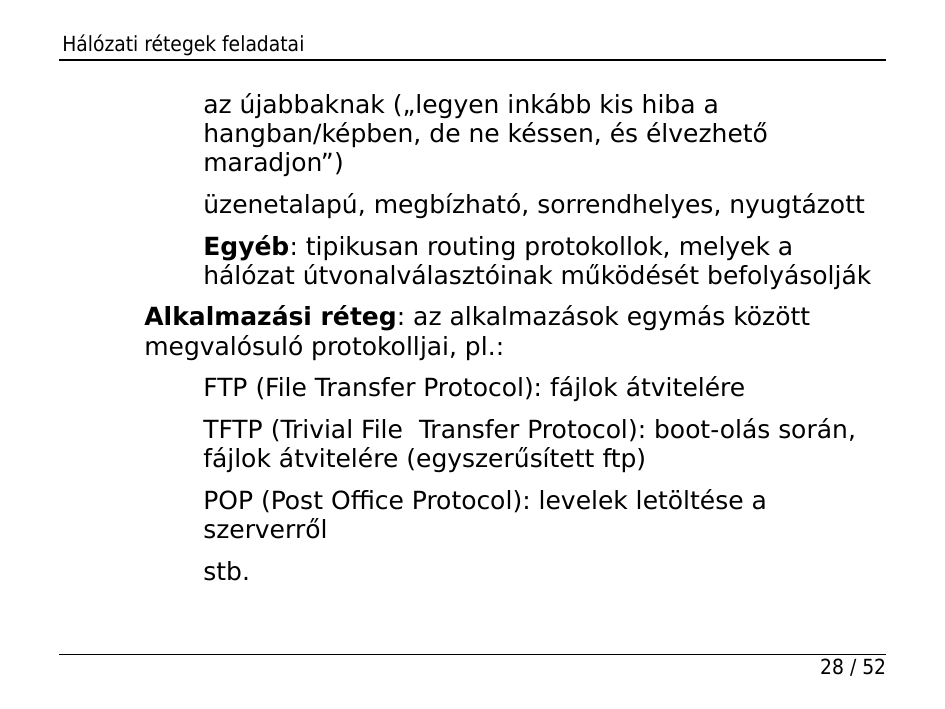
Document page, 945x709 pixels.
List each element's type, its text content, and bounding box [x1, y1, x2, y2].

list az újabbaknak („legyen inkább kis hiba a hangban/képben, de ne késsen, és élvezhető maradjon”) [177, 90, 886, 178]
list TFTP (Trivial File Transfer Protocol): boot-olás során, fájlok átvitelére (egyszerűsített ftp) [177, 415, 886, 473]
list FTP (File Transfer Protocol): fájlok átvitelére [177, 373, 886, 403]
list stb. [177, 557, 886, 586]
list üzenetalapú, megbízható, sorrendhelyes, nyugtázott [177, 190, 886, 219]
list POP (Post Office Protocol): levelek letöltése a szerverről [177, 486, 886, 544]
list Egyéb: tipikusan routing protokollok, melyek a hálózat útvonalválasztóinak működését befolyásolják [177, 232, 886, 290]
list Alkalmazási réteg: az alkalmazások egymás között megvalósuló protokolljai, pl.: [118, 303, 886, 361]
